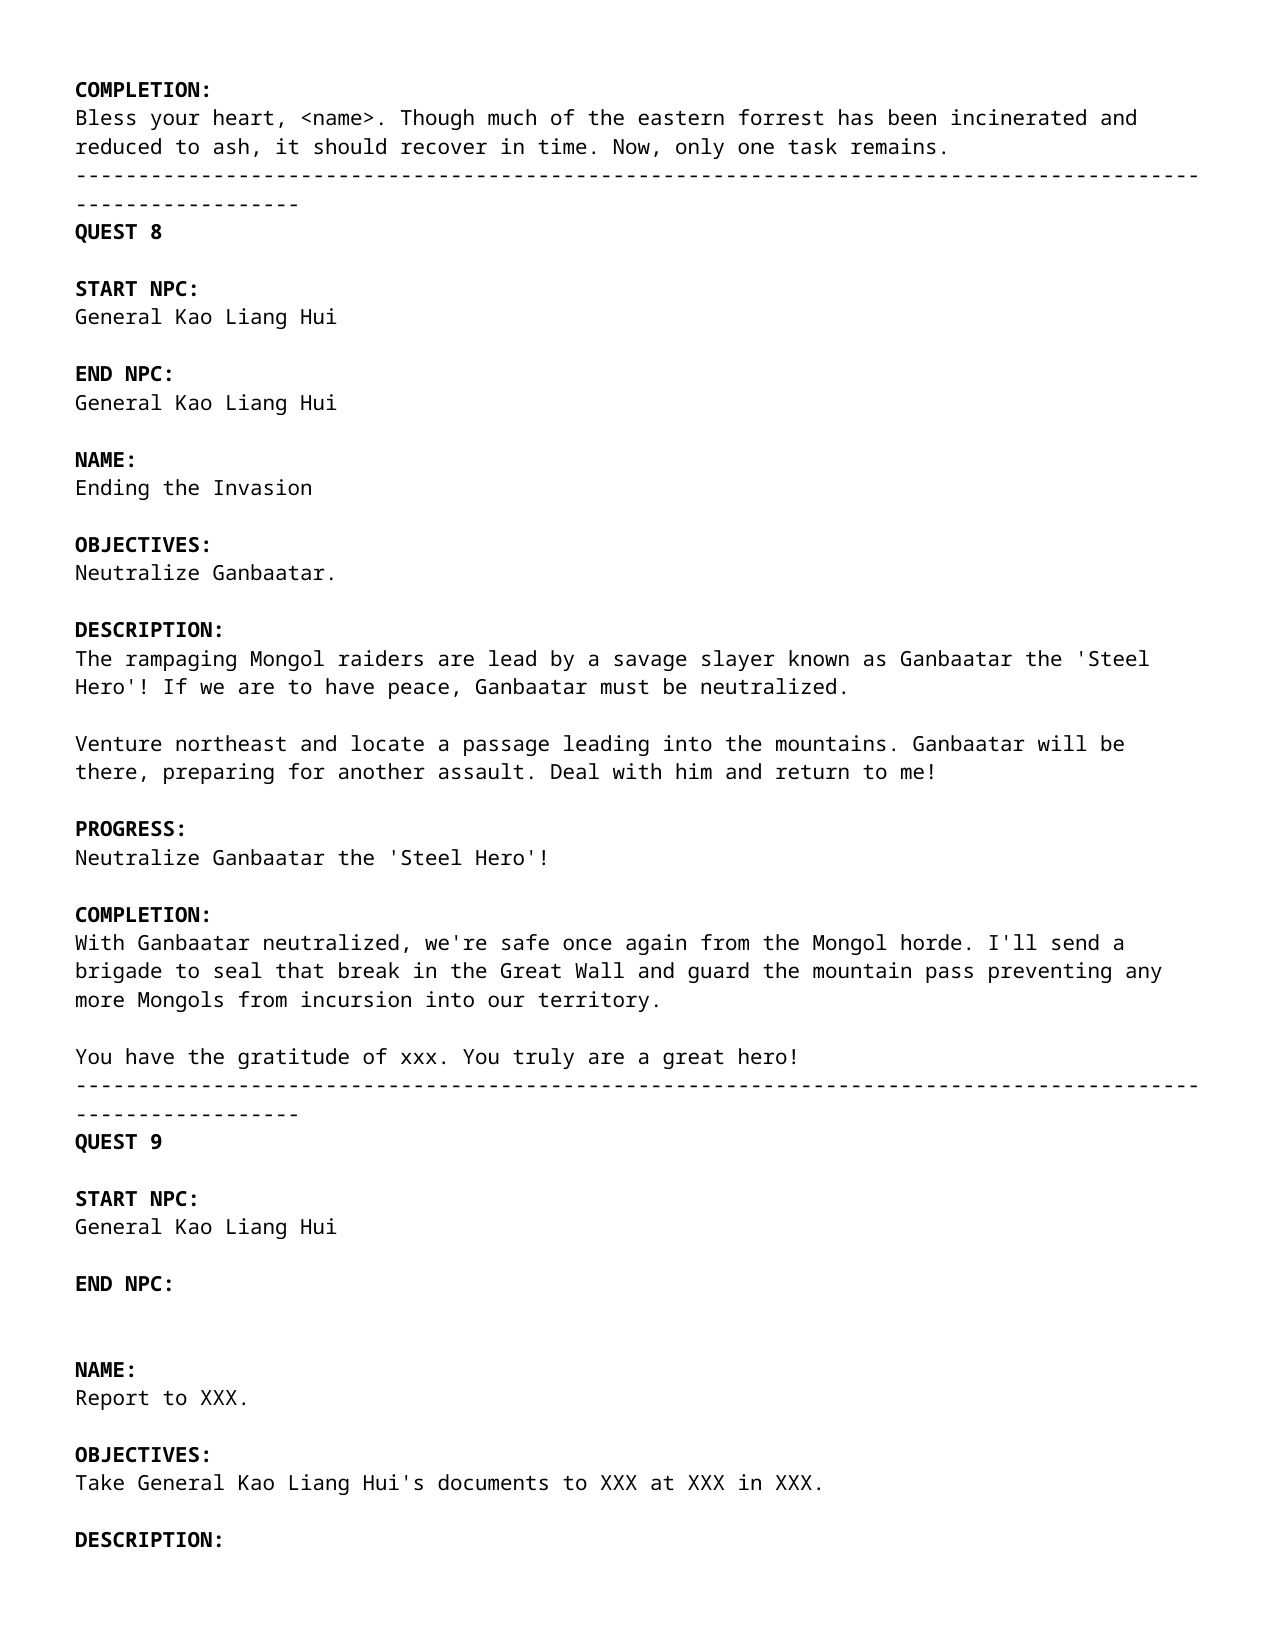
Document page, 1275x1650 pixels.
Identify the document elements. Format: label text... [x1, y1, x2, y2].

text Take General Kao Liang Hui's documents to XXX at XXX in XXX. [75, 1468, 1200, 1497]
text Report to XXX. [75, 1383, 1200, 1412]
text COMPLETION: [75, 900, 1200, 928]
text QUEST 9 [75, 1127, 1200, 1156]
text START NPC: [75, 1184, 1200, 1212]
text OBJECTIVES: [75, 530, 1200, 558]
text OBJECTIVES: [75, 1440, 1200, 1468]
text ------------------------------------------------------------------------------------------------------------ [75, 1070, 1200, 1127]
text START NPC: [75, 274, 1200, 302]
text Venture northeast and locate a passage leading into the mountains. Ganbaatar will be there, preparing for another assault. Deal with him and return to me! [75, 729, 1200, 786]
text Ending the Invasion [75, 473, 1200, 502]
text END NPC: [75, 359, 1200, 388]
text General Kao Liang Hui [75, 388, 1200, 416]
text NAME: [75, 445, 1200, 473]
text DESCRIPTION: [75, 1525, 1200, 1554]
text DESCRIPTION: [75, 615, 1200, 644]
text The rampaging Mongol raiders are lead by a savage slayer known as Ganbaatar the 'Steel Hero'! If we are to have peace, Ganbaatar must be neutralized. [75, 644, 1200, 701]
text You have the gratitude of xxx. You truly are a great hero! [75, 1042, 1200, 1070]
text ------------------------------------------------------------------------------------------------------------ [75, 160, 1200, 217]
text With Ganbaatar neutralized, we're safe once again from the Mongol horde. I'll send a brigade to seal that break in the Great Wall and guard the mountain pass preventing any more Mongols from incursion into our territory. [75, 928, 1200, 1013]
text General Kao Liang Hui [75, 1212, 1200, 1241]
text Neutralize Ganbaatar. [75, 558, 1200, 587]
text QUEST 8 [75, 217, 1200, 246]
text Bless your heart, <name>. Though much of the eastern forrest has been incinerated and reduced to ash, it should recover in time. Now, only one task remains. [75, 103, 1200, 160]
text END NPC: [75, 1269, 1200, 1298]
text Neutralize Ganbaatar the 'Steel Hero'! [75, 843, 1200, 871]
text PROGRESS: [75, 814, 1200, 843]
text COMPLETION: [75, 75, 1200, 103]
text General Kao Liang Hui [75, 302, 1200, 331]
text NAME: [75, 1355, 1200, 1383]
